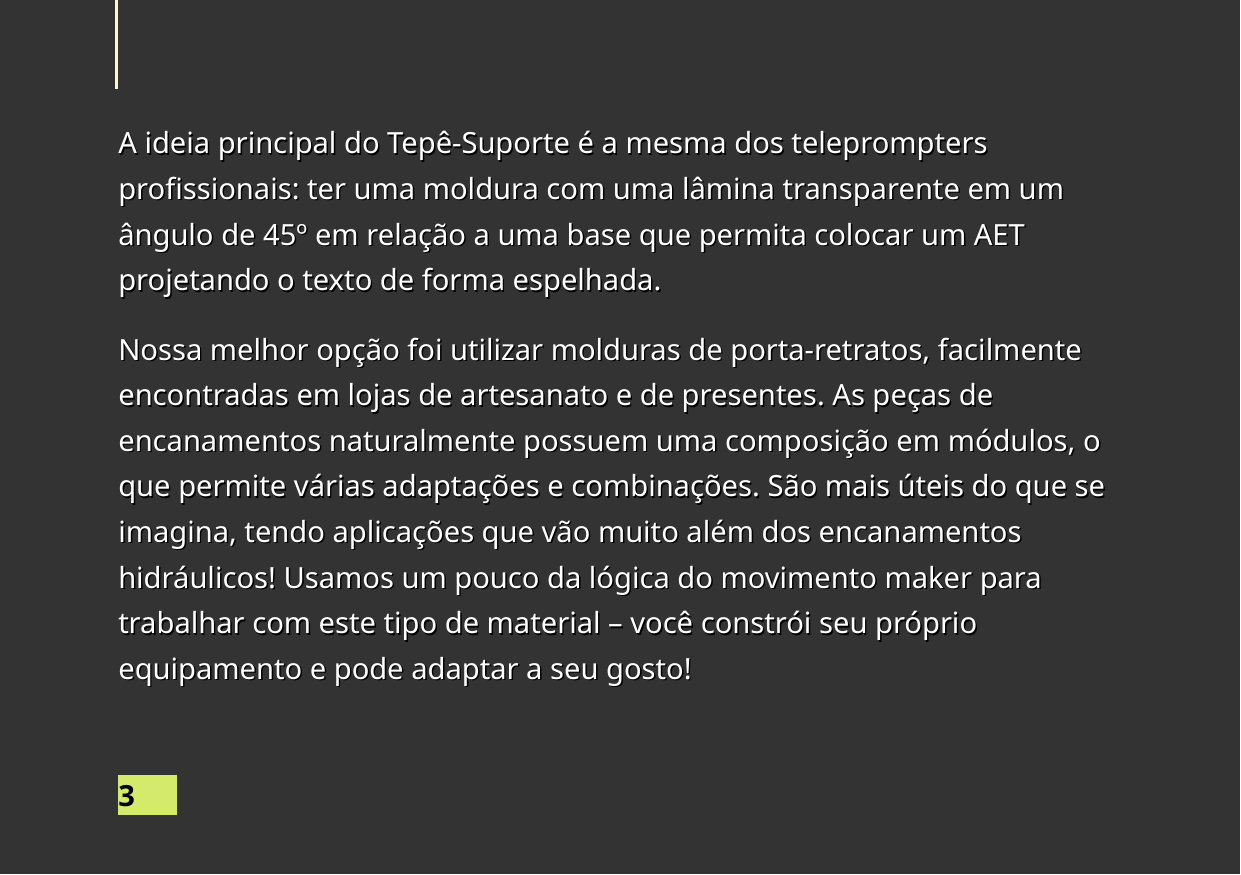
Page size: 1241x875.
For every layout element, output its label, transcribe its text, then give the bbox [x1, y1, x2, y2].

text A ideia principal do Tepê-Suporte é a mesma dos teleprompters profissionais: ter uma moldura com uma lâmina transparente em um ângulo de 45º em relação a uma base que permita colocar um AET projetando o texto de forma espelhada. [118, 123, 1122, 299]
text Nossa melhor opção foi utilizar molduras de porta-retratos, facilmente encontradas em lojas de artesanato e de presentes. As peças de encanamentos naturalmente possuem uma composição em módulos, o que permite várias adaptações e combinações. São mais úteis do que se imagina, tendo aplicações que vão muito além dos encanamentos hidráulicos! Usamos um pouco da lógica do movimento maker para trabalhar com este tipo de material – você constrói seu próprio equipamento e pode adaptar a seu gosto! [118, 329, 1122, 688]
